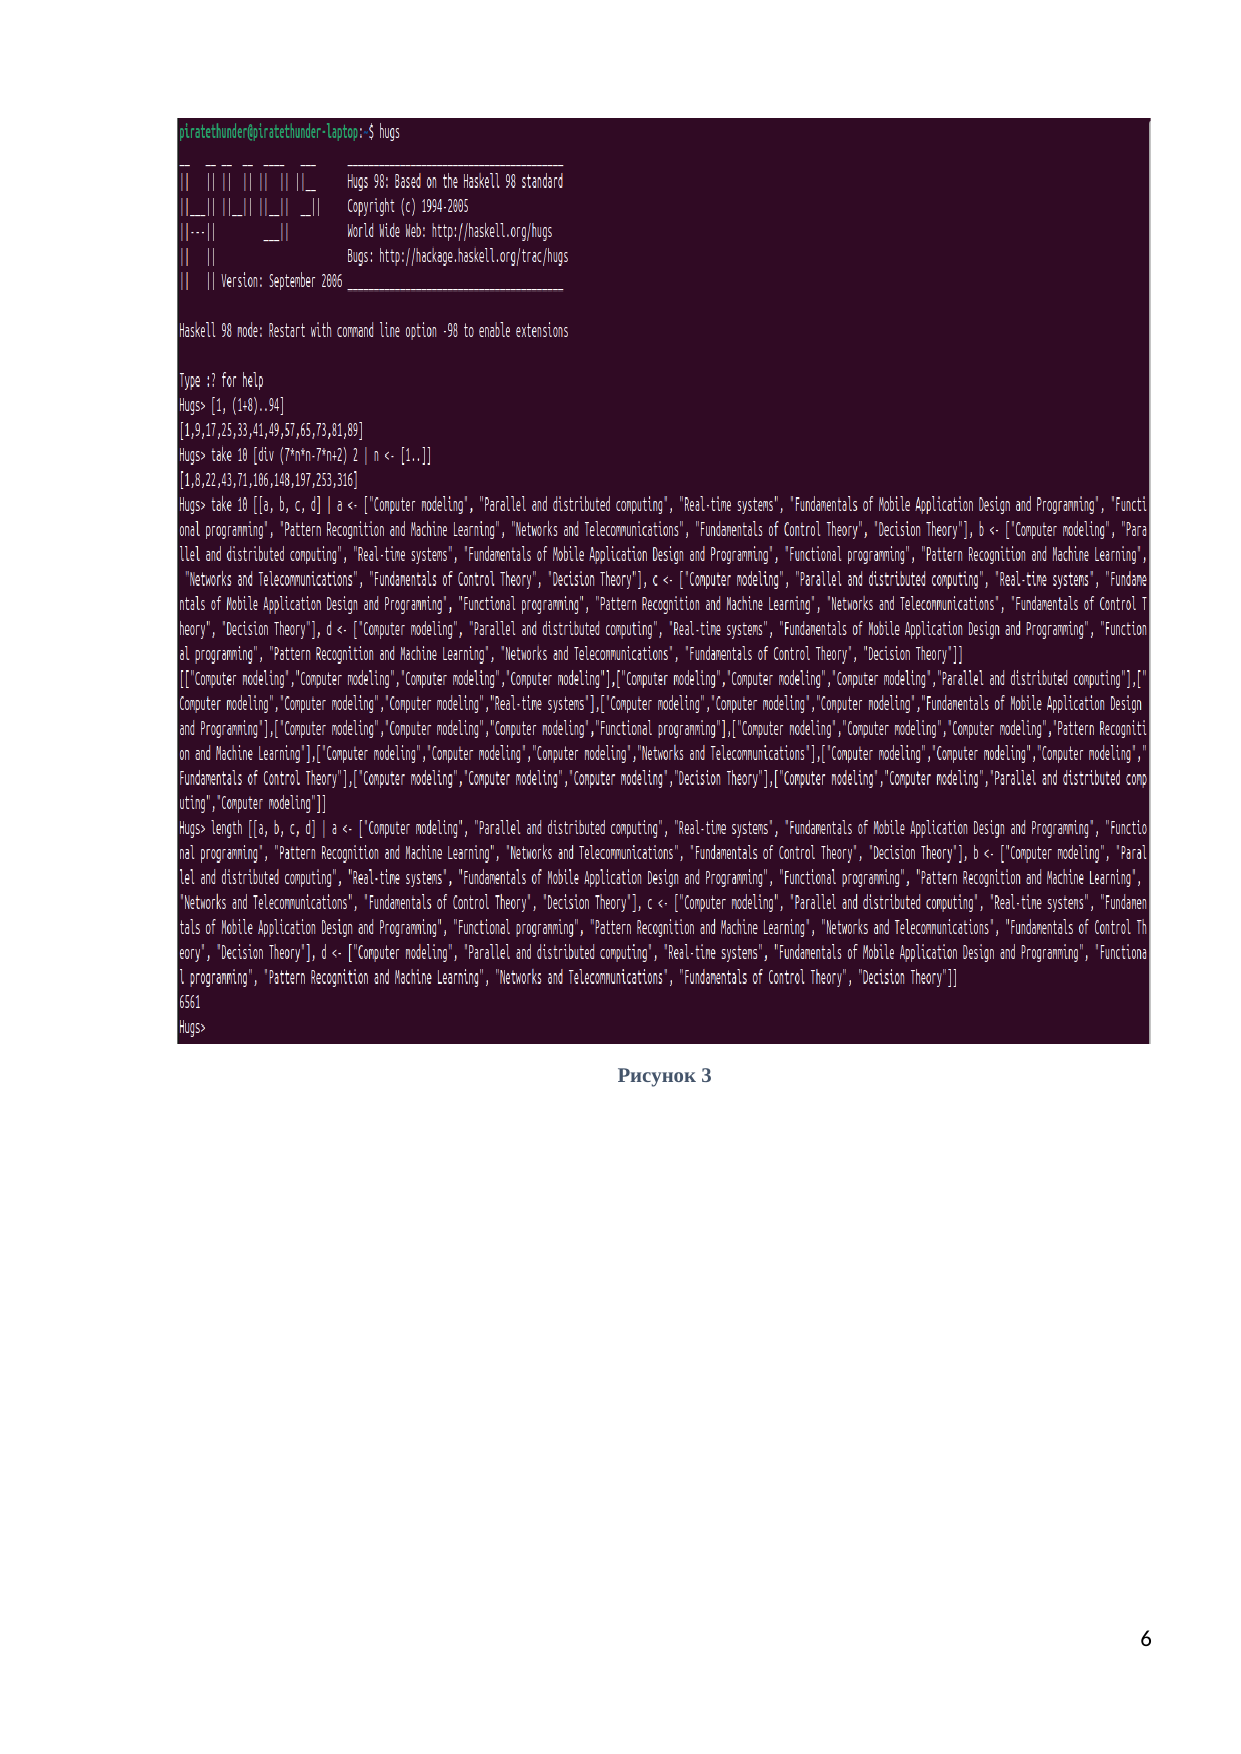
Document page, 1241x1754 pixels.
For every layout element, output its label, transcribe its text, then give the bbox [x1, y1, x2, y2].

picture [177, 118, 1151, 1044]
text Рисунок 3 [177, 1062, 1152, 1087]
